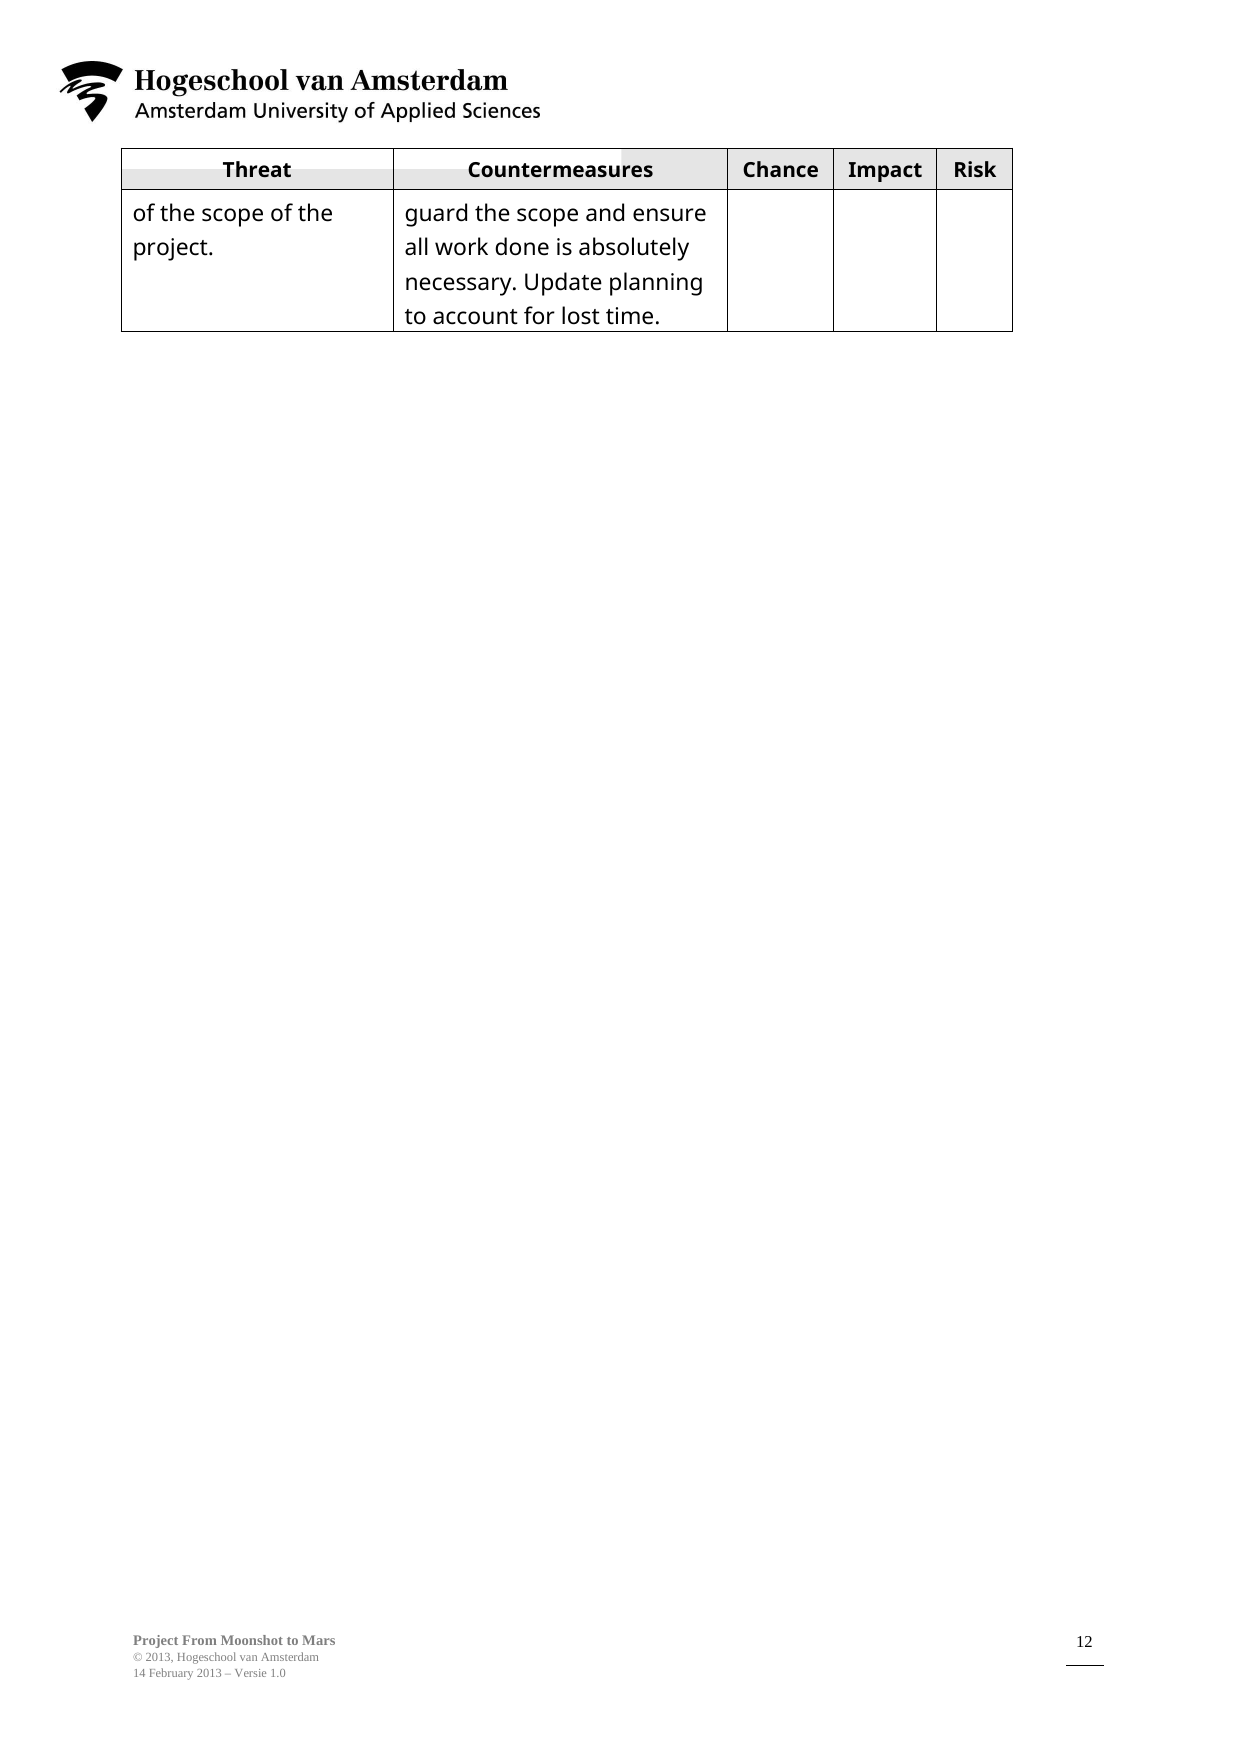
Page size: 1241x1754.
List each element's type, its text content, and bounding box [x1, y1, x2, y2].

table_header Chance [728, 149, 833, 189]
table_cell [728, 190, 833, 331]
table_header Countermeasures [394, 149, 727, 189]
picture [0, 0, 622, 123]
table_header Risk [937, 149, 1012, 189]
table_header Impact [834, 149, 936, 189]
table_cell [834, 190, 936, 331]
table_header Threat [122, 149, 393, 189]
table_cell guard the scope and ensure all work done is absolutely necessary. Update planning to account for lost time. [394, 190, 727, 331]
table_cell [937, 190, 1012, 331]
table_cell of the scope of the project. [122, 190, 393, 331]
